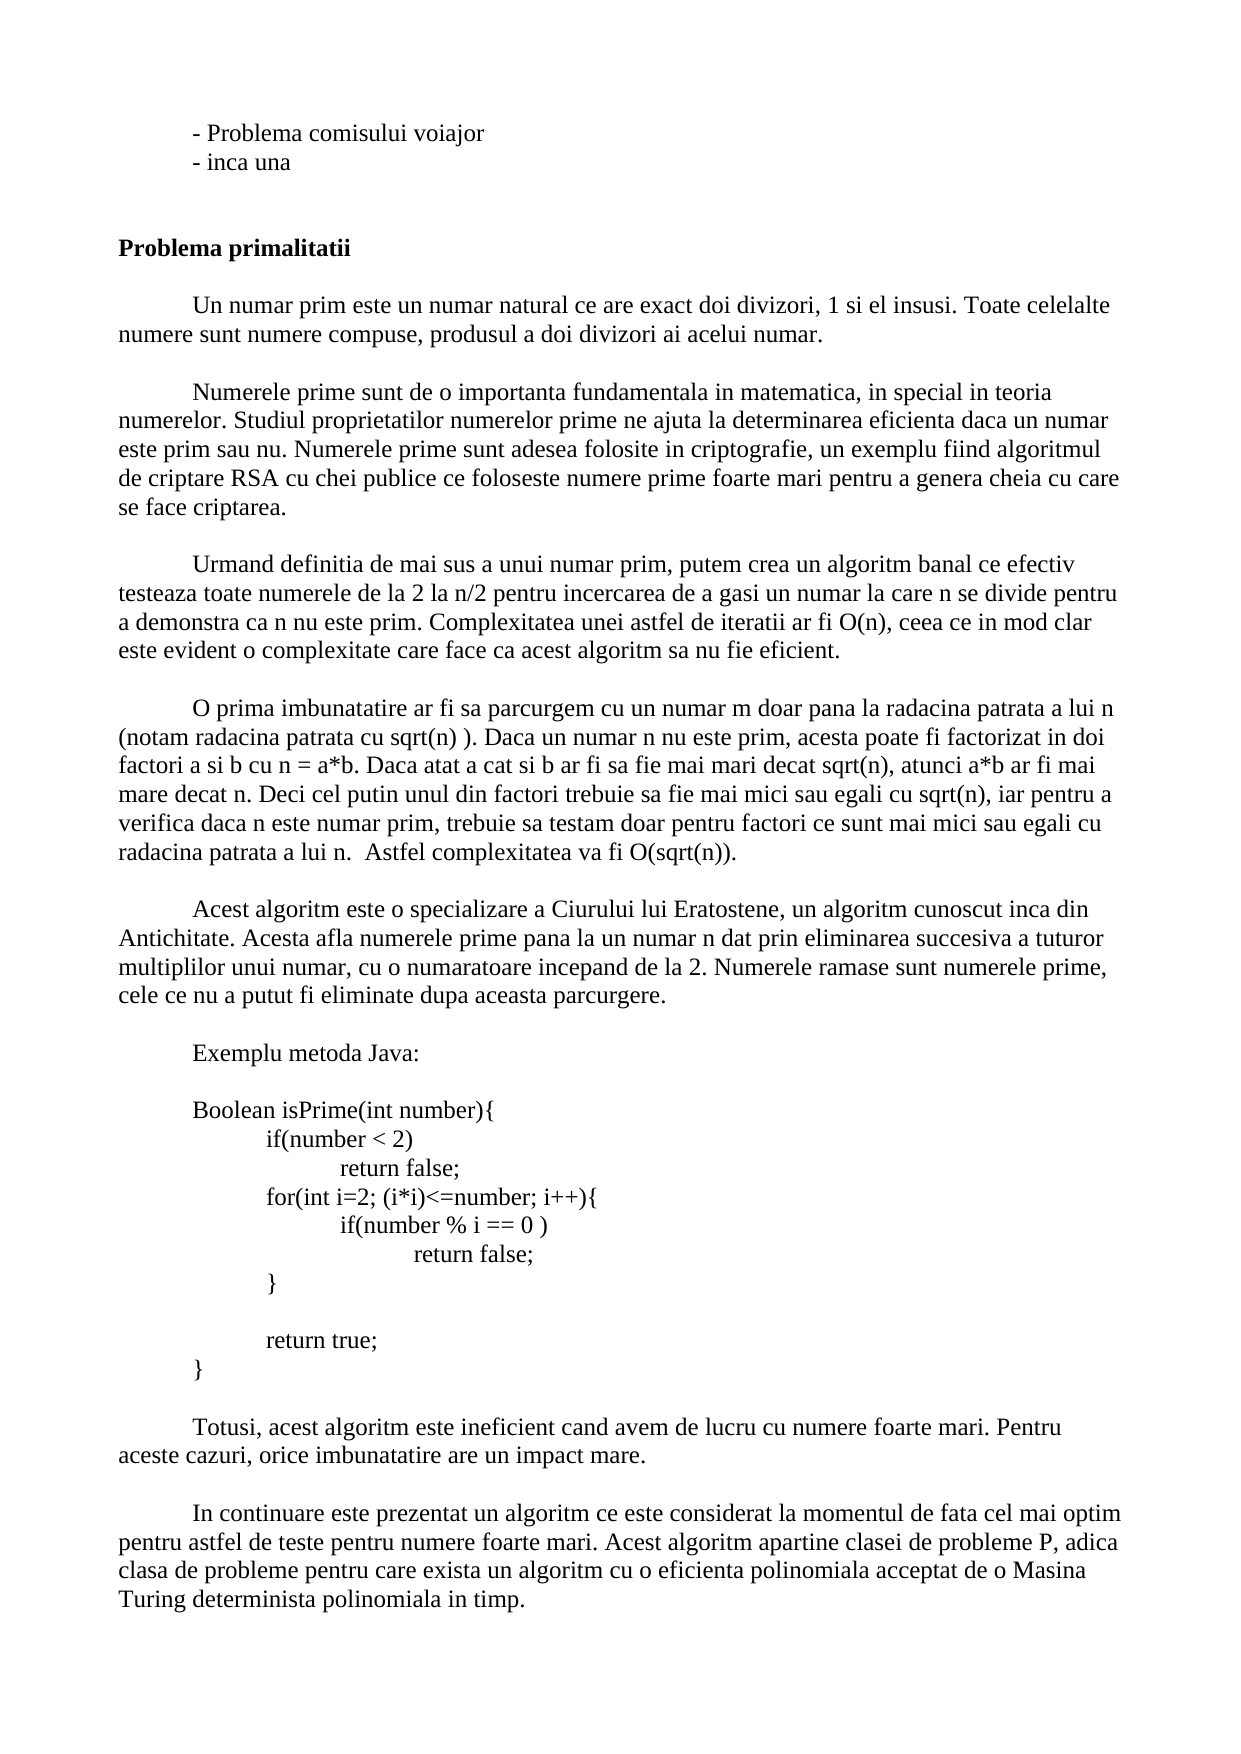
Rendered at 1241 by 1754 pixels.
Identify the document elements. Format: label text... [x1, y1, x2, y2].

text for(int i=2; (i*i)<=number; i++){ [118, 1182, 1122, 1211]
text - inca una [118, 147, 1122, 176]
text if(number < 2) [118, 1124, 1122, 1153]
text return false; [118, 1239, 1122, 1268]
text } [118, 1268, 1122, 1297]
text Acest algoritm este o specializare a Ciurului lui Eratostene, un algoritm cunoscut inca din Antichitate. Acesta afla numerele prime pana la un numar n dat prin eliminarea succesiva a tuturor multiplilor unui numar, cu o numaratoare incepand de la 2. Numerele ramase sunt numerele prime, cele ce nu a putut fi eliminate dupa aceasta parcurgere. [118, 894, 1122, 1009]
text if(number % i == 0 ) [118, 1211, 1122, 1239]
text Totusi, acest algoritm este ineficient cand avem de lucru cu numere foarte mari. Pentru aceste cazuri, orice imbunatatire are un impact mare. [118, 1412, 1122, 1469]
text In continuare este prezentat un algoritm ce este considerat la momentul de fata cel mai optim pentru astfel de teste pentru numere foarte mari. Acest algoritm apartine clasei de probleme P, adica clasa de probleme pentru care exista un algoritm cu o eficienta polinomiala acceptat de o Masina Turing determinista polinomiala in timp. [118, 1498, 1122, 1613]
text Un numar prim este un numar natural ce are exact doi divizori, 1 si el insusi. Toate celelalte numere sunt numere compuse, produsul a doi divizori ai acelui numar. [118, 291, 1122, 348]
text Urmand definitia de mai sus a unui numar prim, putem crea un algoritm banal ce efectiv testeaza toate numerele de la 2 la n/2 pentru incercarea de a gasi un numar la care n se divide pentru a demonstra ca n nu este prim. Complexitatea unei astfel de iteratii ar fi O(n), ceea ce in mod clar este evident o complexitate care face ca acest algoritm sa nu fie eficient. [118, 549, 1122, 664]
text Exemplu metoda Java: [118, 1038, 1122, 1067]
text - Problema comisului voiajor [118, 118, 1122, 147]
text O prima imbunatatire ar fi sa parcurgem cu un numar m doar pana la radacina patrata a lui n (notam radacina patrata cu sqrt(n) ). Daca un numar n nu este prim, acesta poate fi factorizat in doi factori a si b cu n = a*b. Daca atat a cat si b ar fi sa fie mai mari decat sqrt(n), atunci a*b ar fi mai mare decat n. Deci cel putin unul din factori trebuie sa fie mai mici sau egali cu sqrt(n), iar pentru a verifica daca n este numar prim, trebuie sa testam doar pentru factori ce sunt mai mici sau egali cu radacina patrata a lui n. Astfel complexitatea va fi O(sqrt(n)). [118, 693, 1122, 866]
text return true; [118, 1326, 1122, 1354]
text Boolean isPrime(int number){ [118, 1096, 1122, 1124]
text Numerele prime sunt de o importanta fundamentala in matematica, in special in teoria numerelor. Studiul proprietatilor numerelor prime ne ajuta la determinarea eficienta daca un numar este prim sau nu. Numerele prime sunt adesea folosite in criptografie, un exemplu fiind algoritmul de criptare RSA cu chei publice ce foloseste numere prime foarte mari pentru a genera cheia cu care se face criptarea. [118, 377, 1122, 521]
text return false; [118, 1153, 1122, 1182]
text } [118, 1354, 1122, 1383]
text Problema primalitatii [118, 233, 1122, 262]
